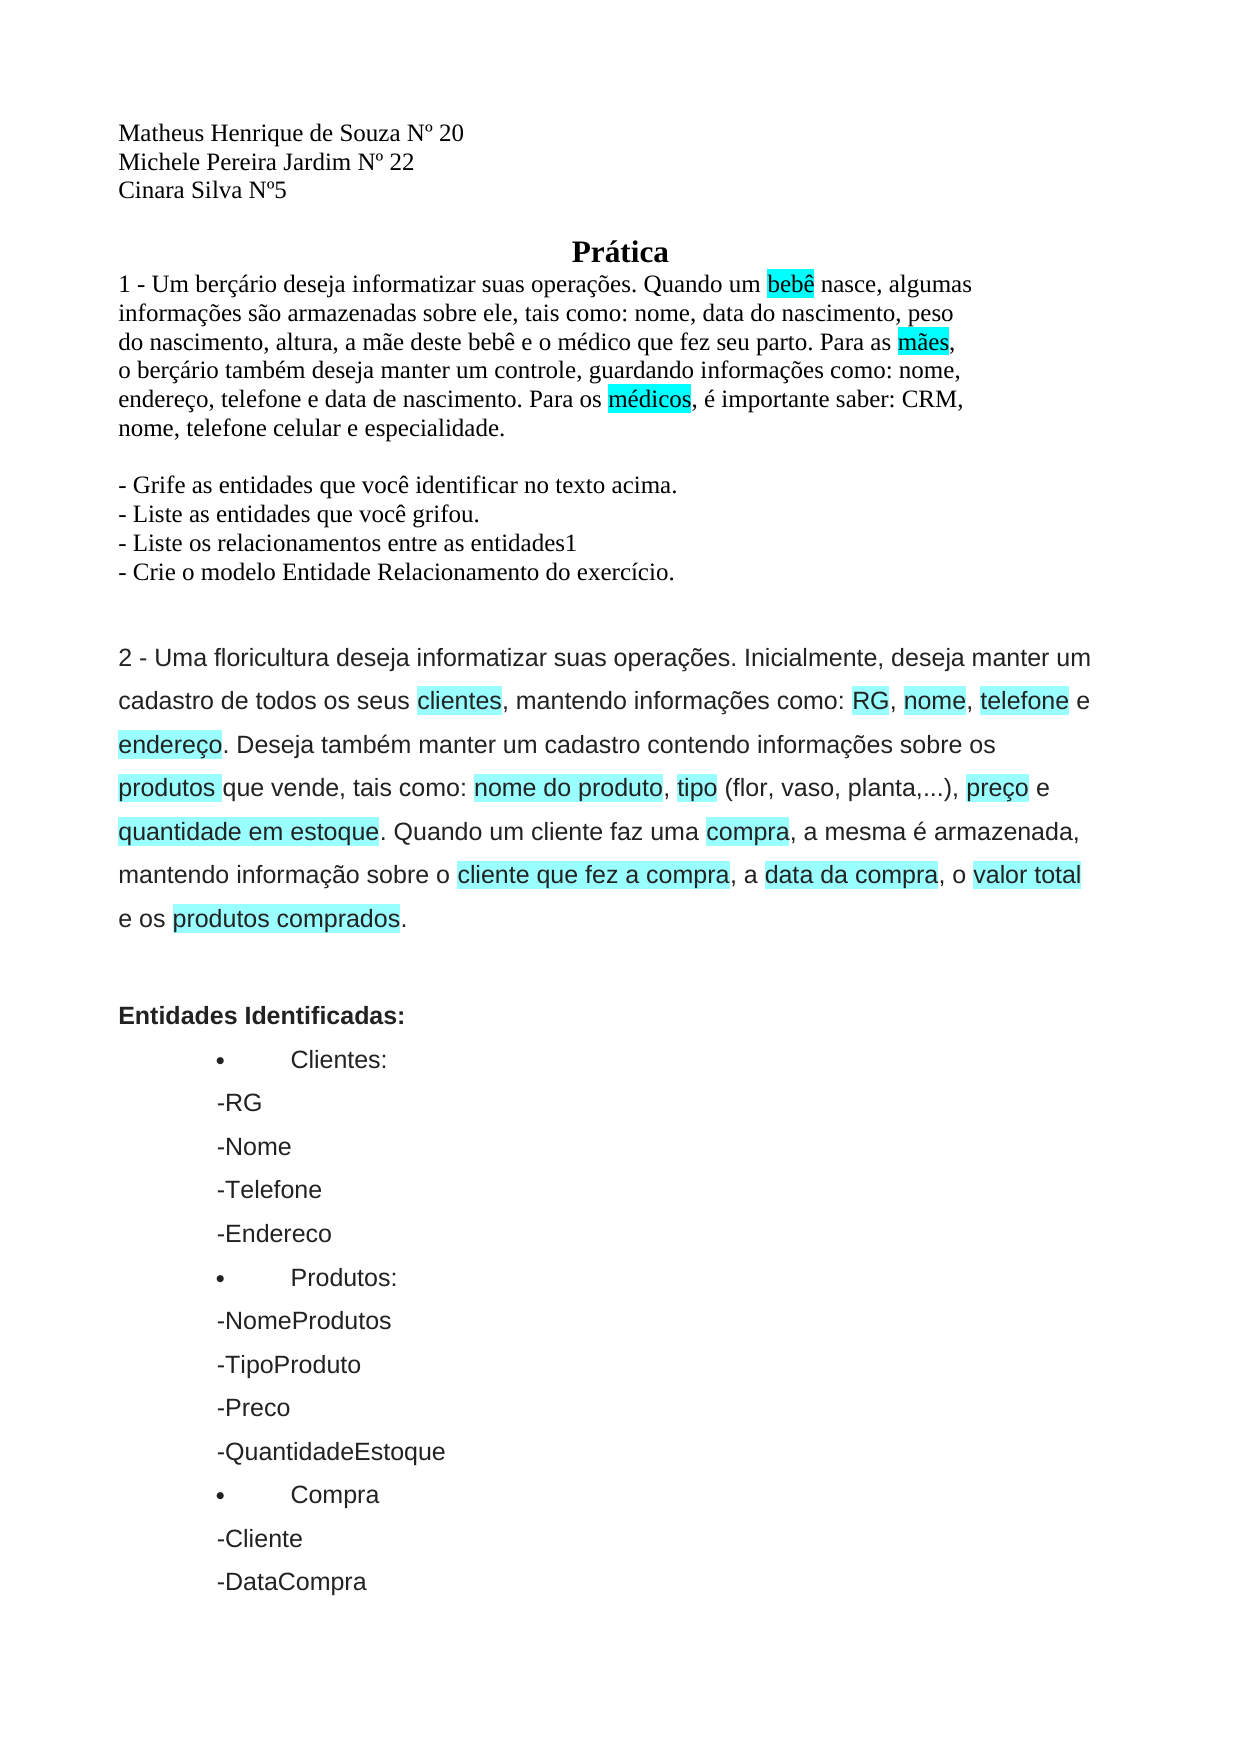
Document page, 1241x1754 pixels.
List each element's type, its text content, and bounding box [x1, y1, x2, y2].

text do nascimento, altura, a mãe deste bebê e o médico que fez seu parto. Para as mães, [118, 327, 1122, 355]
text quantidade em estoque. Quando um cliente faz uma compra, a mesma é armazenada, [118, 817, 1122, 846]
text Prática [118, 233, 1122, 269]
text produtos que vende, tais como: nome do produto, tipo (flor, vaso, planta,...), preço e [118, 773, 1122, 802]
text Cinara Silva Nº5 [118, 176, 1122, 204]
text -Nome [217, 1132, 1122, 1161]
list Produtos: [217, 1263, 1122, 1291]
text -NomeProdutos [217, 1306, 1122, 1335]
text Entidades Identificadas: [118, 1001, 1122, 1030]
text cadastro de todos os seus clientes, mantendo informações como: RG, nome, telefone e [118, 686, 1122, 715]
text -Endereco [217, 1219, 1122, 1248]
text -Telefone [217, 1176, 1122, 1204]
text Matheus Henrique de Souza Nº 20 [118, 118, 1122, 147]
text endereço. Deseja também manter um cadastro contendo informações sobre os [118, 730, 1122, 759]
text -RG [217, 1088, 1122, 1117]
text e os produtos comprados. [118, 904, 1122, 933]
text nome, telefone celular e especialidade. [118, 413, 1122, 442]
text Michele Pereira Jardim Nº 22 [118, 147, 1122, 176]
text - Liste os relacionamentos entre as entidades1 [118, 528, 1122, 557]
text 1 - Um berçário deseja informatizar suas operações. Quando um bebê nasce, algumas [118, 269, 1122, 298]
text endereço, telefone e data de nascimento. Para os médicos, é importante saber: CRM, [118, 384, 1122, 413]
text -Preco [217, 1393, 1122, 1422]
text mantendo informação sobre o cliente que fez a compra, a data da compra, o valor total [118, 861, 1122, 889]
text -DataCompra [217, 1567, 1122, 1596]
text -TipoProduto [217, 1350, 1122, 1378]
list Clientes: [217, 1045, 1122, 1074]
text informações são armazenadas sobre ele, tais como: nome, data do nascimento, peso [118, 298, 1122, 327]
text 2 - Uma floricultura deseja informatizar suas operações. Inicialmente, deseja manter um [118, 643, 1122, 672]
text - Crie o modelo Entidade Relacionamento do exercício. [118, 557, 1122, 585]
text o berçário também deseja manter um controle, guardando informações como: nome, [118, 355, 1122, 384]
text -QuantidadeEstoque [217, 1437, 1122, 1466]
list Compra [217, 1480, 1122, 1509]
text -Cliente [217, 1524, 1122, 1553]
text - Grife as entidades que você identificar no texto acima. [118, 470, 1122, 499]
text - Liste as entidades que você grifou. [118, 499, 1122, 528]
